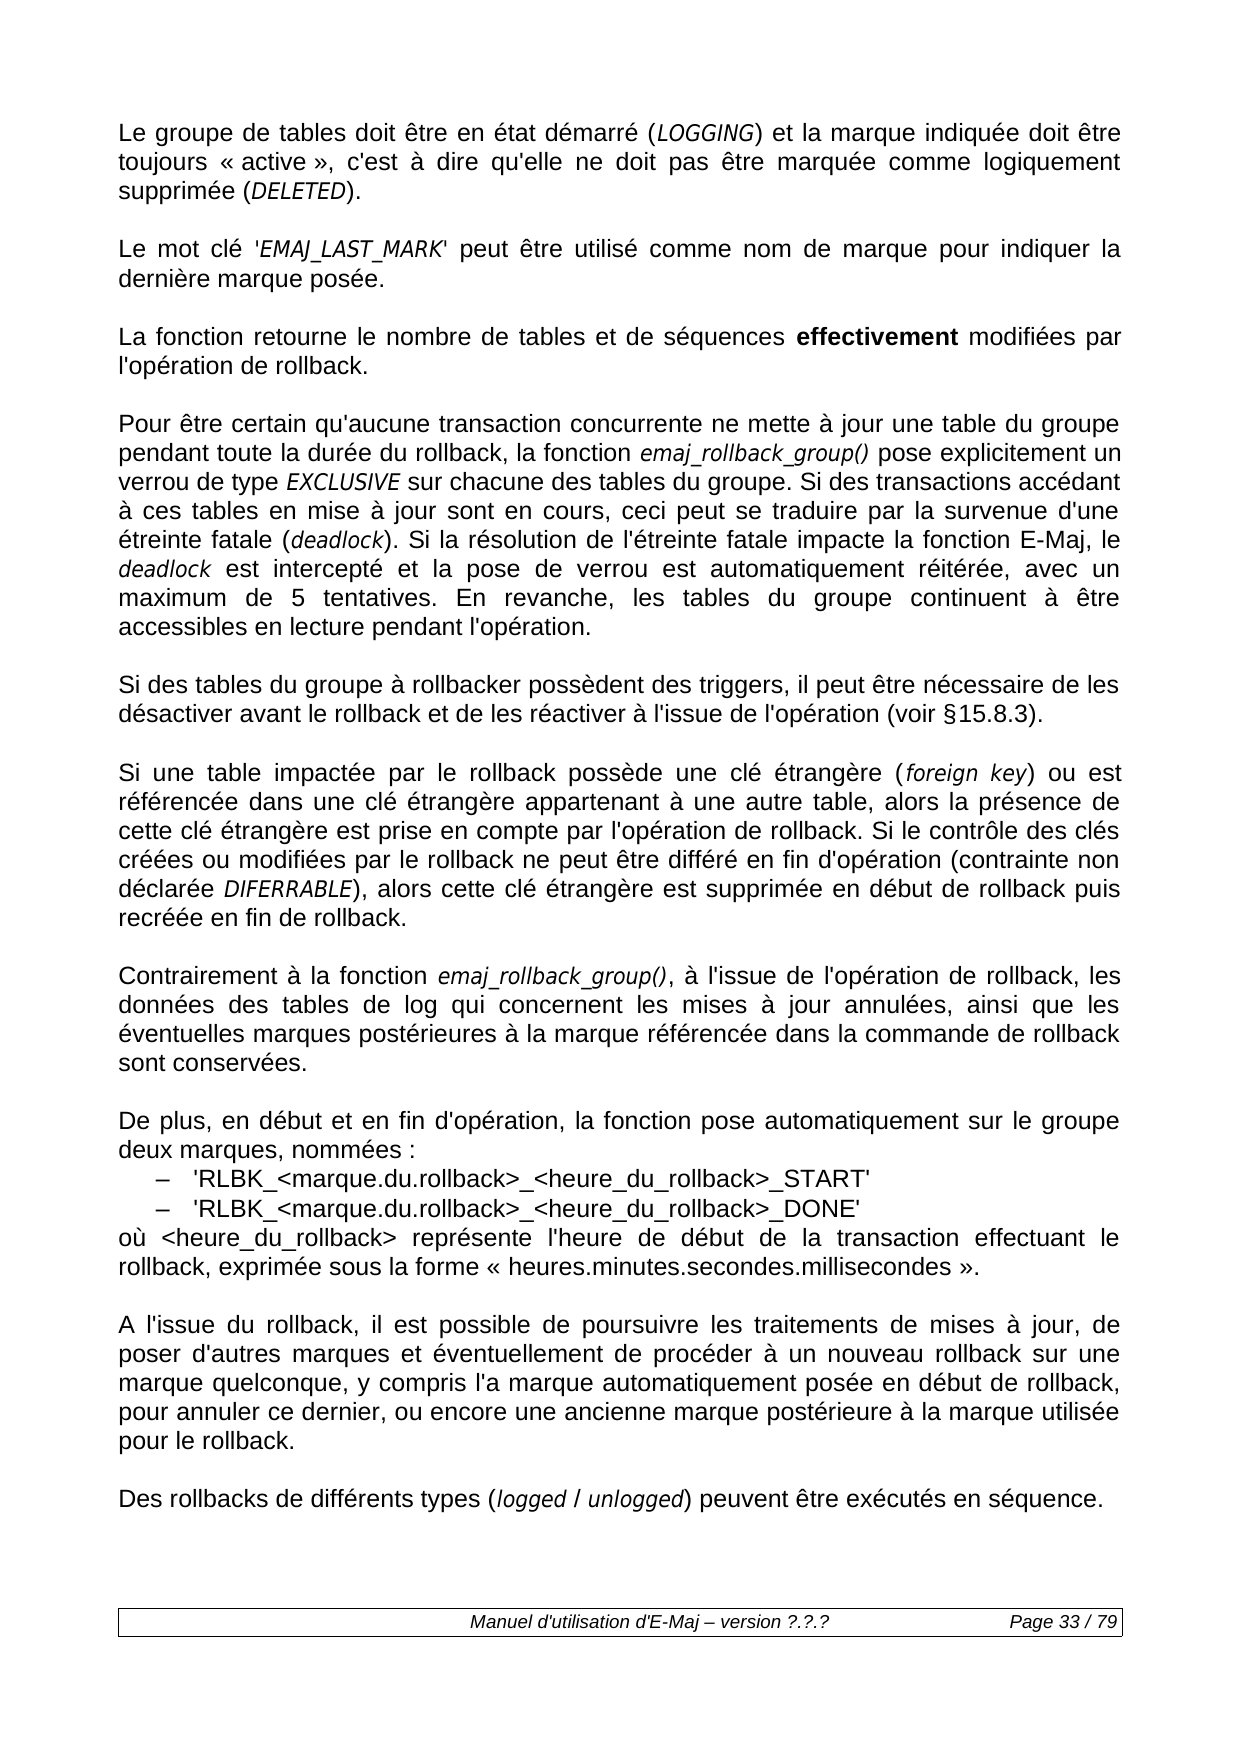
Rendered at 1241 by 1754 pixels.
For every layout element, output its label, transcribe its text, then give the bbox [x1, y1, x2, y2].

text De plus, en début et en fin d'opération, la fonction pose automatiquement sur le groupe deux marques, nommées : [118, 1106, 1122, 1164]
text Des rollbacks de différents types (logged / unlogged) peuvent être exécutés en séquence. [118, 1484, 1122, 1513]
text A l'issue du rollback, il est possible de poursuivre les traitements de mises à jour, de poser d'autres marques et éventuellement de procéder à un nouveau rollback sur une marque quelconque, y compris l'a marque automatiquement posée en début de rollback, pour annuler ce dernier, ou encore une ancienne marque postérieure à la marque utilisée pour le rollback. [118, 1310, 1122, 1455]
text où <heure_du_rollback> représente l'heure de début de la transaction effectuant le rollback, exprimée sous la forme « heures.minutes.secondes.millisecondes ». [118, 1222, 1122, 1281]
text Si une table impactée par le rollback possède une clé étrangère (foreign key) ou est référencée dans une clé étrangère appartenant à une autre table, alors la présence de cette clé étrangère est prise en compte par l'opération de rollback. Si le contrôle des clés créées ou modifiées par le rollback ne peut être différé en fin d'opération (contrainte non déclarée DIFERRABLE), alors cette clé étrangère est supprimée en début de rollback puis recréée en fin de rollback. [118, 757, 1122, 932]
text La fonction retourne le nombre de tables et de séquences effectivement modifiées par l'opération de rollback. [118, 322, 1122, 380]
text Contrairement à la fonction emaj_rollback_group(), à l'issue de l'opération de rollback, les données des tables de log qui concernent les mises à jour annulées, ainsi que les éventuelles marques postérieures à la marque référencée dans la commande de rollback sont conservées. [118, 961, 1122, 1077]
list 'RLBK_<marque.du.rollback>_<heure_du_rollback>_START' [156, 1164, 1122, 1193]
text Le groupe de tables doit être en état démarré (LOGGING) et la marque indiquée doit être toujours « active », c'est à dire qu'elle ne doit pas être marquée comme logiquement supprimée (DELETED). [118, 118, 1122, 205]
text Si des tables du groupe à rollbacker possèdent des triggers, il peut être nécessaire de les désactiver avant le rollback et de les réactiver à l'issue de l'opération (voir §15.8.3). [118, 670, 1122, 728]
list 'RLBK_<marque.du.rollback>_<heure_du_rollback>_DONE' [156, 1193, 1122, 1222]
text Pour être certain qu'aucune transaction concurrente ne mette à jour une table du groupe pendant toute la durée du rollback, la fonction emaj_rollback_group() pose explicitement un verrou de type EXCLUSIVE sur chacune des tables du groupe. Si des transactions accédant à ces tables en mise à jour sont en cours, ceci peut se traduire par la survenue d'une étreinte fatale (deadlock). Si la résolution de l'étreinte fatale impacte la fonction E-Maj, le deadlock est intercepté et la pose de verrou est automatiquement réitérée, avec un maximum de 5 tentatives. En revanche, les tables du groupe continuent à être accessibles en lecture pendant l'opération. [118, 409, 1122, 641]
text Le mot clé 'EMAJ_LAST_MARK' peut être utilisé comme nom de marque pour indiquer la dernière marque posée. [118, 234, 1122, 292]
